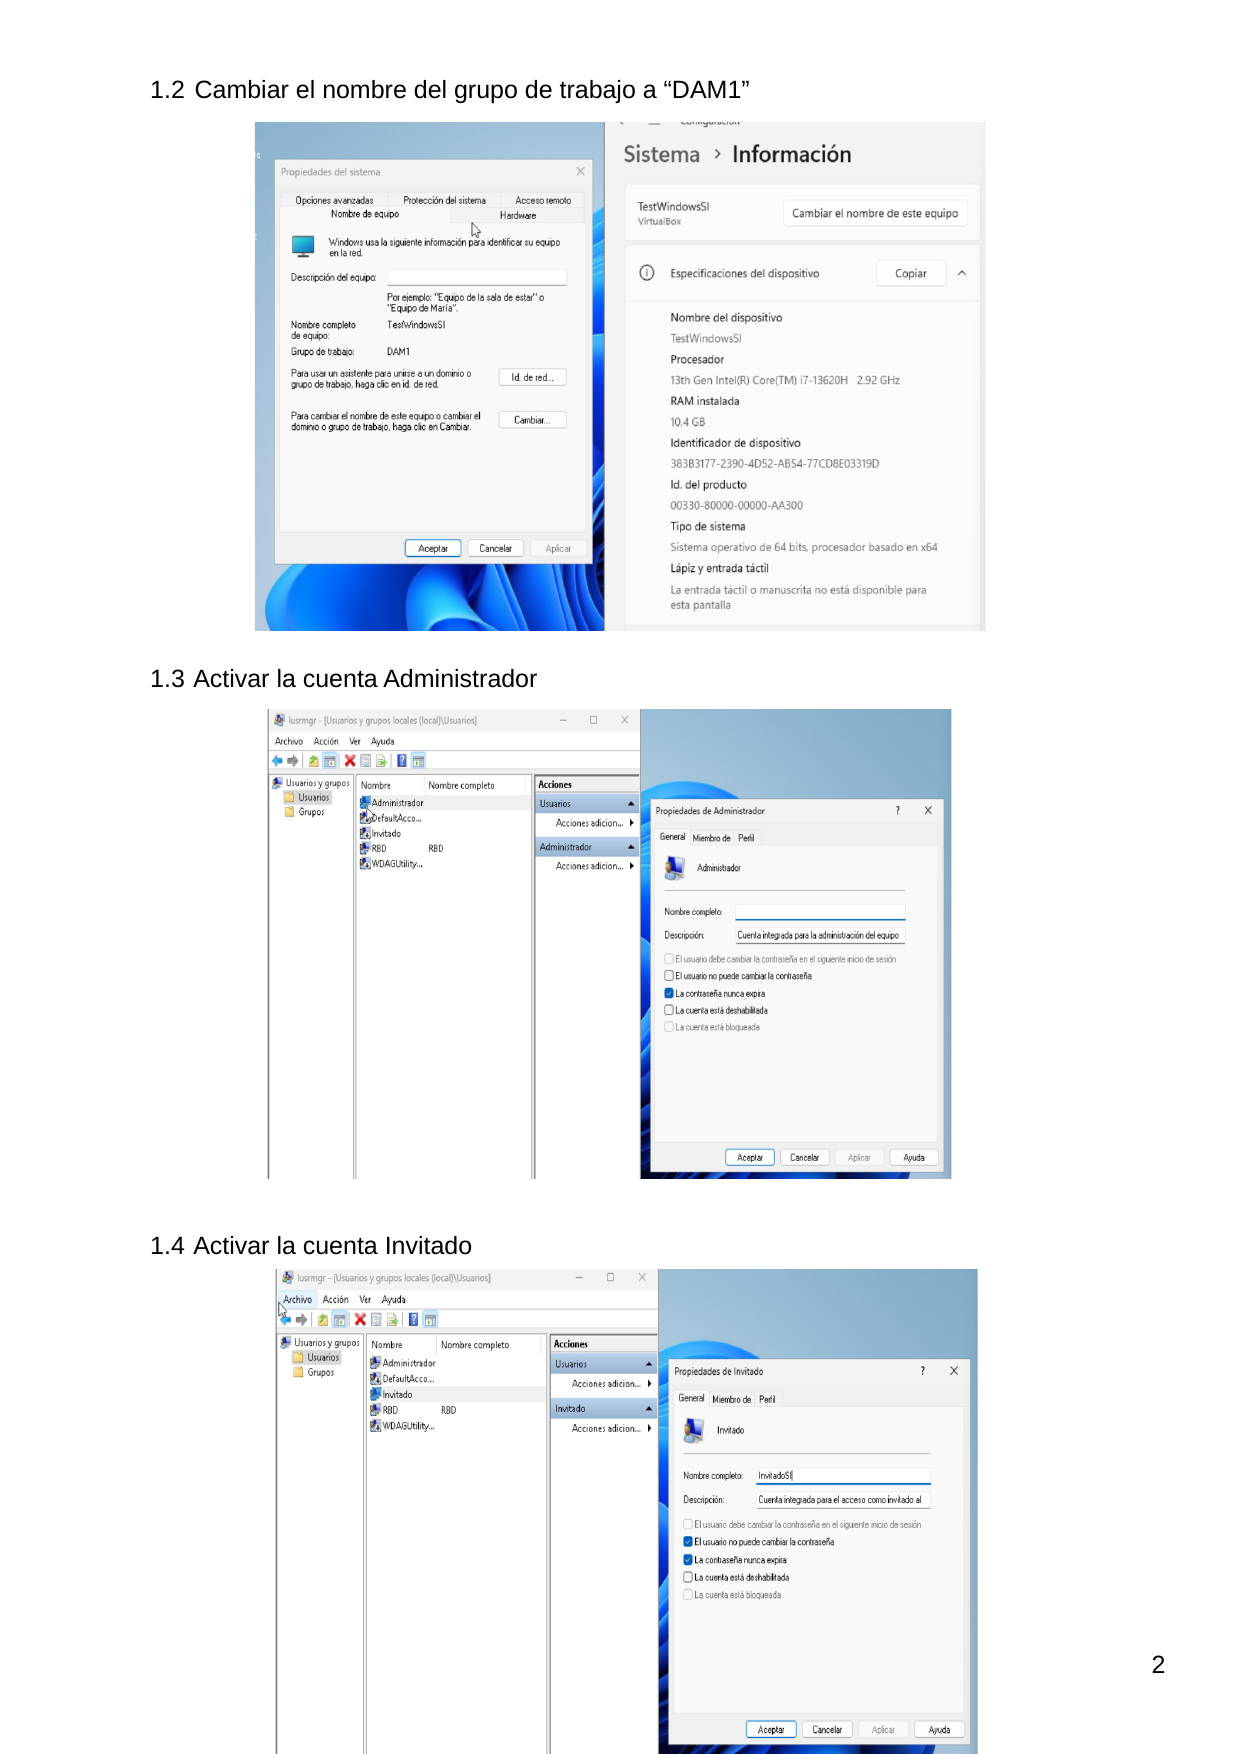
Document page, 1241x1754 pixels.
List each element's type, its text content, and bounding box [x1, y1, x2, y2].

picture [267, 709, 952, 1179]
list Cambiar el nombre del grupo de trabajo a “DAM1” [150, 75, 1165, 104]
list Activar la cuenta Administrador [150, 663, 1165, 692]
list Activar la cuenta Invitado [150, 1231, 1165, 1259]
picture [254, 122, 986, 631]
picture [275, 1269, 978, 1754]
